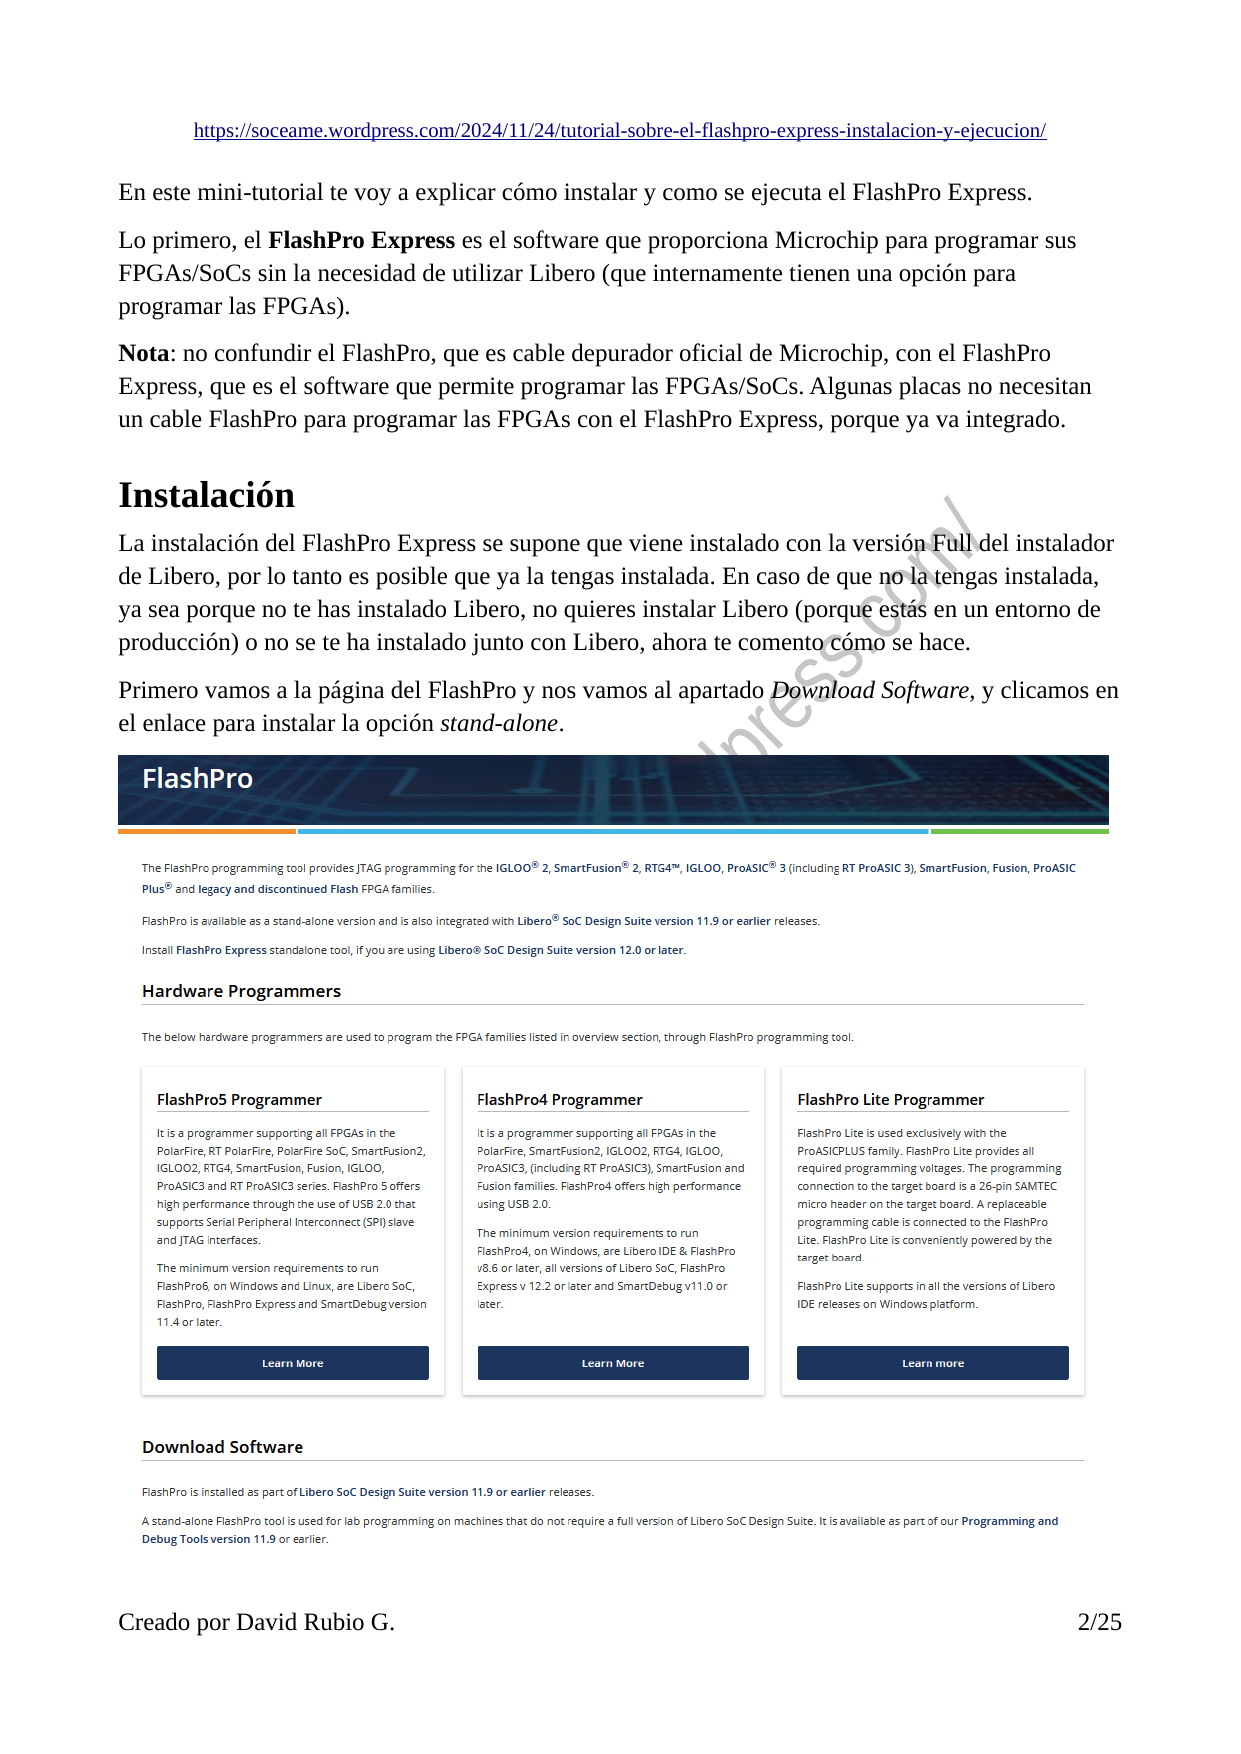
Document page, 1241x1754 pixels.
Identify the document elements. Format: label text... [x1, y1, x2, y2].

text La instalación del FlashPro Express se supone que viene instalado con la versión Full del instalador de Libero, por lo tanto es posible que ya la tengas instalada. En caso de que no la tengas instalada, ya sea porque no te has instalado Libero, no quieres instalar Libero (porque estás en un entorno de producción) o no se te ha instalado junto con Libero, ahora te comento cómo se hace. [118, 528, 1122, 656]
text En este mini-tutorial te voy a explicar cómo instalar y como se ejecuta el FlashPro Express. [118, 177, 1122, 206]
text Primero vamos a la página del FlashPro y nos vamos al apartado Download Software, y clicamos en el enlace para instalar la opción stand-alone. [118, 675, 1122, 737]
picture [118, 755, 1109, 1564]
text Nota: no confundir el FlashPro, que es cable depurador oficial de Microchip, con el FlashPro Express, que es el software que permite programar las FPGAs/SoCs. Algunas placas no necesitan un cable FlashPro para programar las FPGAs con el FlashPro Express, porque ya va integrado. [118, 338, 1122, 433]
text Lo primero, el FlashPro Express es el software que proporciona Microchip para programar sus FPGAs/SoCs sin la necesidad de utilizar Libero (que internamente tienen una opción para programar las FPGAs). [118, 225, 1122, 319]
subtitle Instalación [118, 473, 1122, 516]
